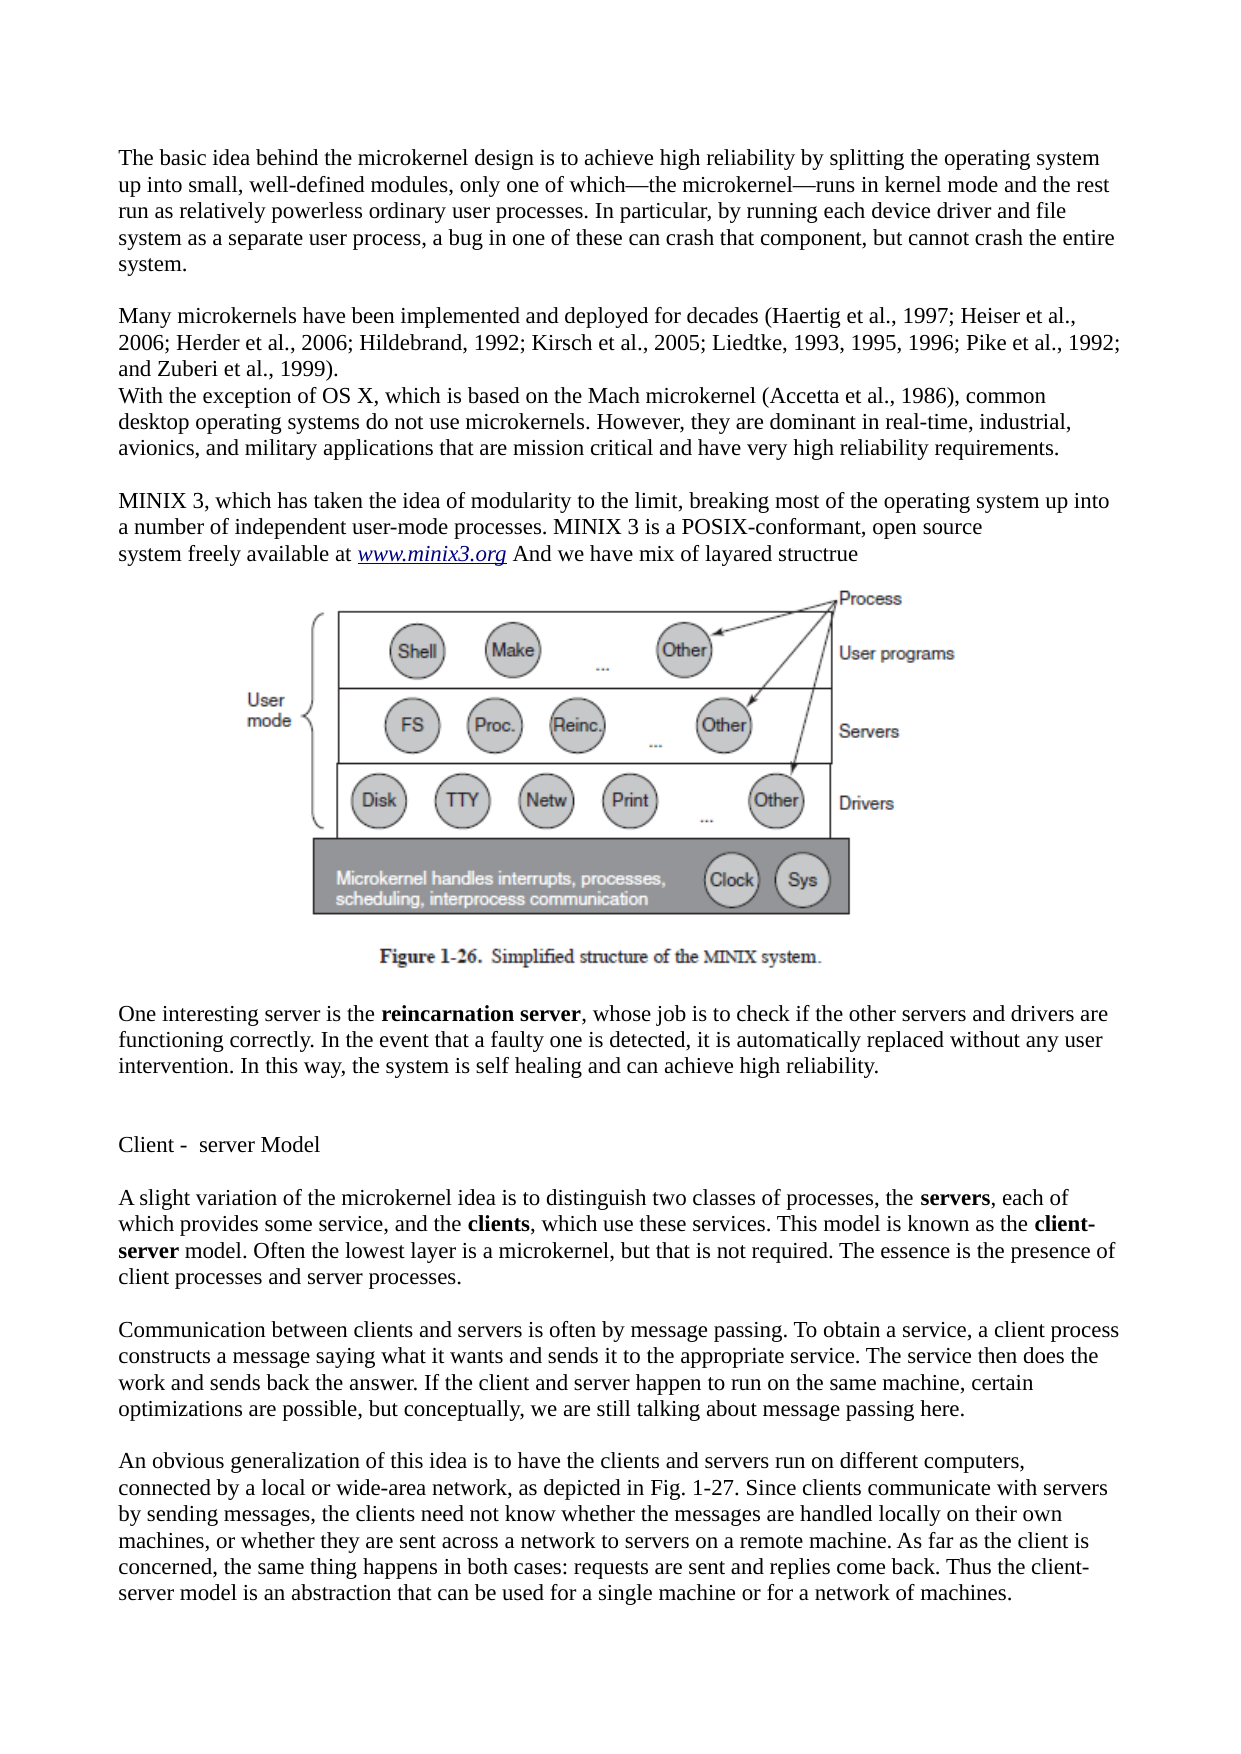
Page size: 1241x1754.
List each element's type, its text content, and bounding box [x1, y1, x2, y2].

text Many microkernels have been implemented and deployed for decades (Haertig et al., 1997; Heiser et al., 2006; Herder et al., 2006; Hildebrand, 1992; Kirsch et al., 2005; Liedtke, 1993, 1995, 1996; Pike et al., 1992; and Zuberi et al., 1999). [118, 303, 1122, 382]
text With the exception of OS X, which is based on the Mach microkernel (Accetta et al., 1986), common desktop operating systems do not use microkernels. However, they are dominant in real-time, industrial, avionics, and military applications that are mission critical and have very high reliability requirements. [118, 382, 1122, 461]
text system freely available at www.minix3.org And we have mix of layared structrue [118, 540, 1122, 566]
text The basic idea behind the microkernel design is to achieve high reliability by splitting the operating system up into small, well-defined modules, only one of which—the microkernel—runs in kernel mode and the rest run as relatively powerless ordinary user processes. In particular, by running each device driver and file [118, 144, 1122, 223]
text Communication between clients and servers is often by message passing. To obtain a service, a client process constructs a message saying what it wants and sends it to the appropriate service. The service then does the work and sends back the answer. If the client and server happen to run on the same machine, certain [118, 1316, 1122, 1395]
text A slight variation of the microkernel idea is to distinguish two classes of processes, the servers, each of which provides some service, and the clients, which use these services. This model is known as the client-server model. Often the lowest layer is a microkernel, but that is not required. The essence is the presence of client processes and server processes. [118, 1184, 1122, 1289]
text MINIX 3, which has taken the idea of modularity to the limit, breaking most of the operating system up into a number of independent user-mode processes. MINIX 3 is a POSIX-conformant, open source [118, 487, 1122, 540]
text An obvious generalization of this idea is to have the clients and servers run on different computers, connected by a local or wide-area network, as depicted in Fig. 1-27. Since clients communicate with servers by sending messages, the clients need not know whether the messages are handled locally on their own machines, or whether they are sent across a network to servers on a remote machine. As far as the client is concerned, the same thing happens in both cases: requests are sent and replies come back. Thus the client-server model is an abstraction that can be used for a single machine or for a network of machines. [118, 1448, 1122, 1606]
text Client - server Model [118, 1131, 1122, 1158]
text optimizations are possible, but conceptually, we are still talking about message passing here. [118, 1395, 1122, 1421]
text One interesting server is the reincarnation server, whose job is to check if the other servers and drivers are functioning correctly. In the event that a faulty one is detected, it is automatically replaced without any user intervention. In this way, the system is self healing and can achieve high reliability. [118, 999, 1122, 1079]
text system as a separate user process, a bug in one of these can crash that component, but cannot crash the entire system. [118, 223, 1122, 276]
